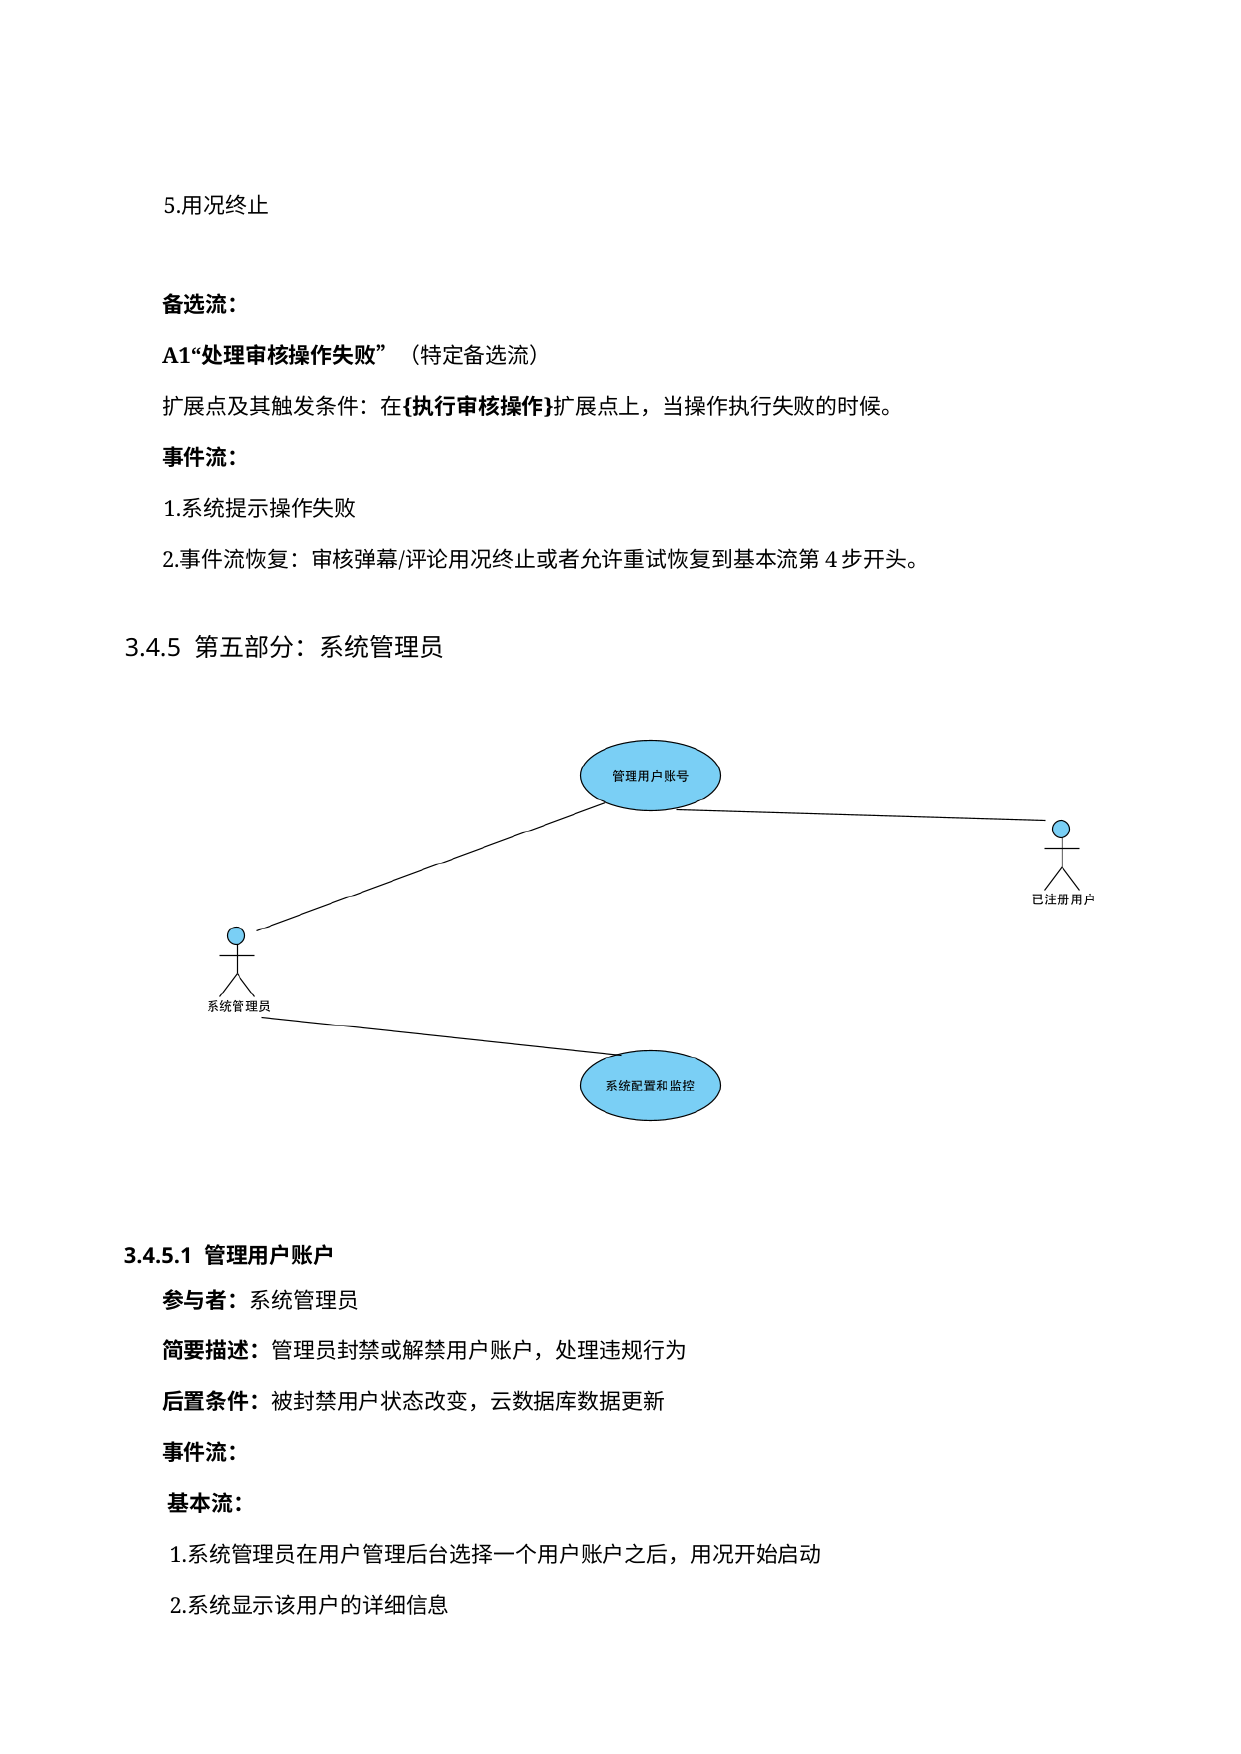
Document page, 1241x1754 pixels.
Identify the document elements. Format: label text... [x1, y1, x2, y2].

text 基本流： [118, 1486, 1122, 1518]
list 2.系统显示该用户的详细信息 [118, 1588, 1122, 1620]
text A1“处理审核操作失败”（特定备选流） [118, 338, 1122, 370]
text 简要描述：管理员封禁或解禁用户账户，处理违规行为 [118, 1333, 1122, 1365]
subtitle 第五部分：系统管理员 [118, 627, 1122, 663]
text 2.事件流恢复：审核弹幕/评论用况终止或者允许重试恢复到基本流第4步开头。 [118, 542, 1122, 574]
text 参与者：系统管理员 [118, 1283, 1122, 1314]
text 后置条件：被封禁用户状态改变，云数据库数据更新 [118, 1384, 1122, 1416]
list 1.系统提示操作失败 [118, 491, 1122, 523]
text 扩展点及其触发条件：在{执行审核操作}扩展点上，当操作执行失败的时候。 [118, 389, 1122, 421]
subtitle 管理用户账户 [118, 1238, 1122, 1270]
list 5.用况终止 [118, 188, 1122, 219]
list 1.系统管理员在用户管理后台选择一个用户账户之后，用况开始启动 [118, 1537, 1122, 1569]
picture [118, 670, 1123, 1155]
text 事件流： [118, 440, 1122, 472]
text 备选流： [118, 287, 1122, 319]
text 事件流： [118, 1435, 1122, 1467]
